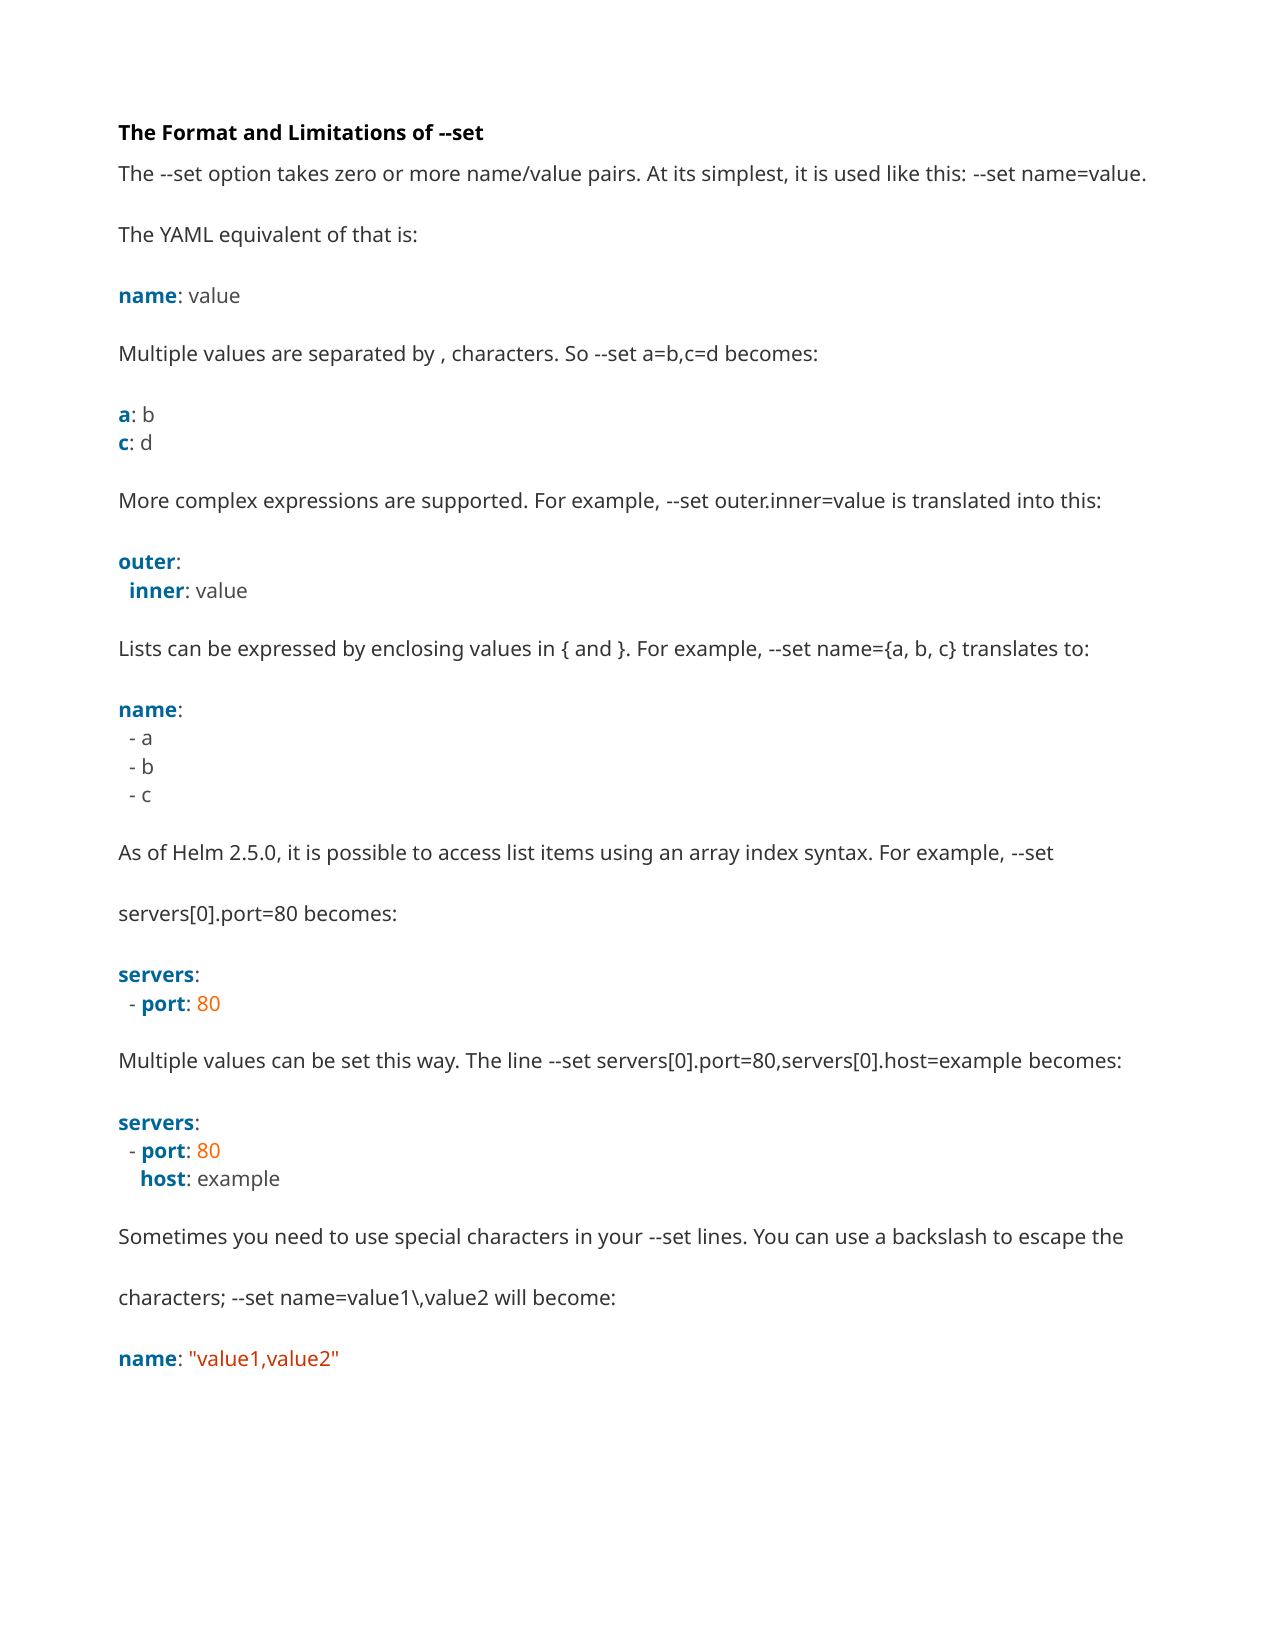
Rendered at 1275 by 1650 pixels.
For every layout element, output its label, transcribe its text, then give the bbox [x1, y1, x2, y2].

text - port: 80 [118, 989, 1157, 1017]
text inner: value [118, 576, 1157, 604]
text servers: [118, 960, 1157, 989]
text name: "value1,value2" [118, 1344, 1157, 1373]
text As of Helm 2.5.0, it is possible to access list items using an array index syntax. For example, --set servers[0].port=80 becomes: [118, 838, 1157, 928]
text Sometimes you need to use special characters in your --set lines. You can use a backslash to escape the characters; --set name=value1\,value2 will become: [118, 1222, 1157, 1312]
text Multiple values are separated by , characters. So --set a=b,c=d becomes: [118, 339, 1157, 367]
text name: [118, 695, 1157, 723]
text Multiple values can be set this way. The line --set servers[0].port=80,servers[0].host=example becomes: [118, 1047, 1157, 1075]
text host: example [118, 1164, 1157, 1193]
text outer: [118, 547, 1157, 576]
text a: b [118, 400, 1157, 428]
text - port: 80 [118, 1136, 1157, 1164]
subtitle The Format and Limitations of --set [118, 118, 1157, 147]
text servers: [118, 1108, 1157, 1136]
text - b [118, 752, 1157, 780]
text The --set option takes zero or more name/value pairs. At its simplest, it is used like this: --set name=value. The YAML equivalent of that is: [118, 159, 1157, 248]
text More complex expressions are supported. For example, --set outer.inner=value is translated into this: [118, 486, 1157, 515]
text name: value [118, 281, 1157, 309]
text - c [118, 780, 1157, 809]
text Lists can be expressed by enclosing values in { and }. For example, --set name={a, b, c} translates to: [118, 634, 1157, 662]
text - a [118, 723, 1157, 752]
text c: d [118, 428, 1157, 457]
